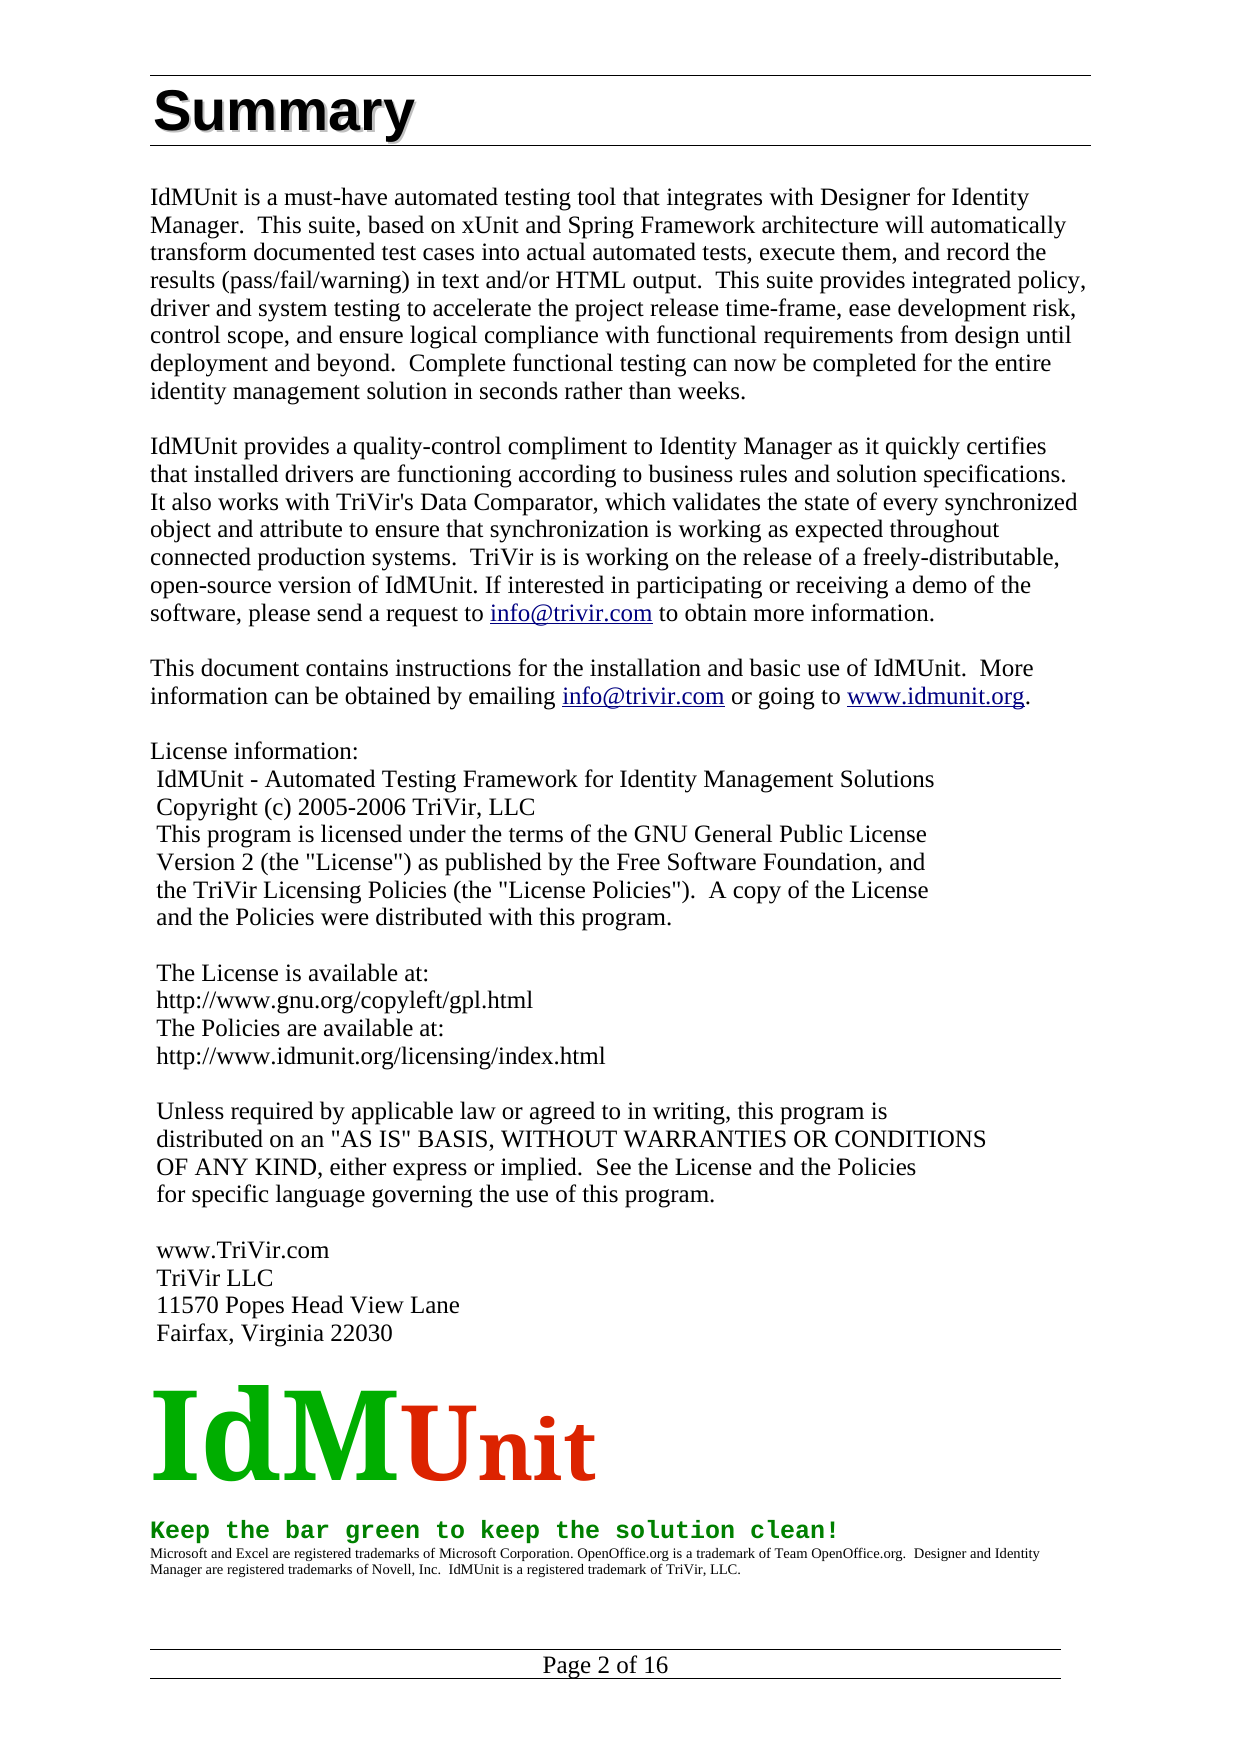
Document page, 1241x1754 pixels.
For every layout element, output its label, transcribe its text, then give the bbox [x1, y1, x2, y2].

text OF ANY KIND, either express or implied. See the License and the Policies [150, 1153, 1091, 1181]
text Microsoft and Excel are registered trademarks of Microsoft Corporation. OpenOffice.org is a trademark of Team OpenOffice.org. Designer and Identity Manager are registered trademarks of Novell, Inc. IdMUnit is a registered trademark of TriVir, LLC. [150, 1546, 1091, 1578]
text for specific language governing the use of this program. [150, 1181, 1091, 1208]
text http://www.gnu.org/copyleft/gpl.html [150, 987, 1091, 1014]
text distributed on an "AS IS" BASIS, WITHOUT WARRANTIES OR CONDITIONS [150, 1125, 1091, 1153]
text Fairfax, Virginia 22030 [150, 1319, 1091, 1347]
text and the Policies were distributed with this program. [150, 903, 1091, 931]
text IdMUnit provides a quality-control compliment to Identity Manager as it quickly certifies that installed drivers are functioning according to business rules and solution specifications. It also works with TriVir's Data Comparator, which validates the state of every synchronized object and attribute to ensure that synchronization is working as expected throughout connected production systems. TriVir is is working on the release of a freely-distributable, open-source version of IdMUnit. If interested in participating or receiving a demo of the software, please send a request to info@trivir.com to obtain more information. [150, 432, 1091, 626]
text TriVir LLC [150, 1264, 1091, 1291]
text Version 2 (the "License") as published by the Free Software Foundation, and [150, 848, 1091, 876]
text License information: [150, 737, 1091, 765]
text IdMUnit [150, 1347, 1091, 1517]
text Unless required by applicable law or agreed to in writing, this program is [150, 1097, 1091, 1125]
subtitle Summary [150, 76, 1091, 145]
text Keep the bar green to keep the solution clean! [150, 1517, 1091, 1546]
text IdMUnit - Automated Testing Framework for Identity Management Solutions [150, 765, 1091, 793]
text www.TriVir.com [150, 1236, 1091, 1264]
text the TriVir Licensing Policies (the "License Policies"). A copy of the License [150, 876, 1091, 903]
text 11570 Popes Head View Lane [150, 1291, 1091, 1319]
text This program is licensed under the terms of the GNU General Public License [150, 820, 1091, 848]
text This document contains instructions for the installation and basic use of IdMUnit. More information can be obtained by emailing info@trivir.com or going to www.idmunit.org. [150, 654, 1091, 709]
text Copyright (c) 2005-2006 TriVir, LLC [150, 793, 1091, 820]
text http://www.idmunit.org/licensing/index.html [150, 1042, 1091, 1070]
text The License is available at: [150, 959, 1091, 987]
text The Policies are available at: [150, 1014, 1091, 1042]
text IdMUnit is a must-have automated testing tool that integrates with Designer for Identity Manager. This suite, based on xUnit and Spring Framework architecture will automatically transform documented test cases into actual automated tests, execute them, and record the results (pass/fail/warning) in text and/or HTML output. This suite provides integrated policy, driver and system testing to accelerate the project release time-frame, ease development risk, control scope, and ensure logical compliance with functional requirements from design until deployment and beyond. Complete functional testing can now be completed for the entire identity management solution in seconds rather than weeks. [150, 183, 1091, 405]
